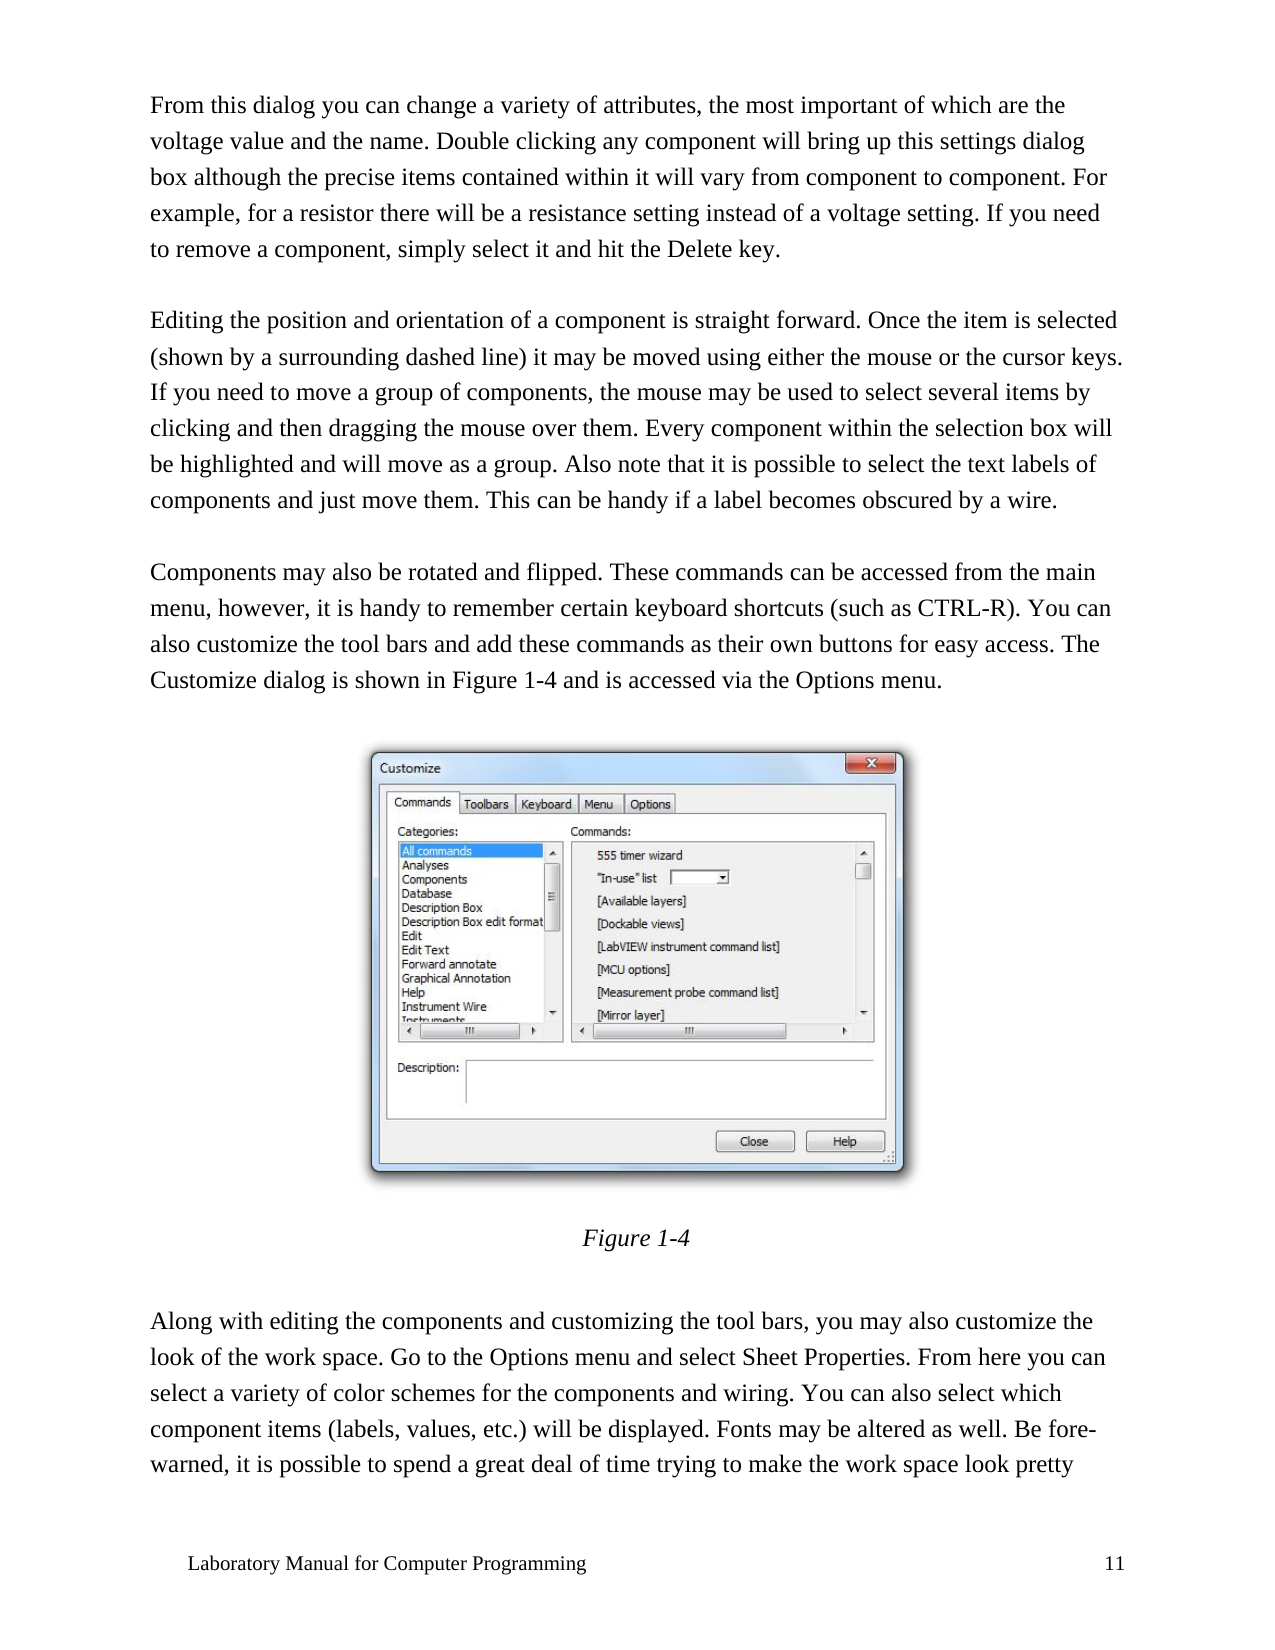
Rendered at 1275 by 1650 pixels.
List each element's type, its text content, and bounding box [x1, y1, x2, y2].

picture [345, 726, 930, 1198]
text Figure 1-4 [150, 1223, 1125, 1252]
text Components may also be rotated and flipped. These commands can be accessed from the main menu, however, it is handy to remember certain keyboard shortcuts (such as CTRL-R). You can also customize the tool bars and add these commands as their own buttons for easy access. The Customize dialog is shown in Figure 1-4 and is accessed via the Options menu. [150, 557, 1125, 694]
text From this dialog you can change a variety of attributes, the most important of which are the voltage value and the name. Double clicking any component will bring up this settings dialog box although the precise items contained within it will vary from component to component. For example, for a resistor there will be a resistance setting instead of a voltage setting. If you need to remove a component, simply select it and hit the Delete key. [150, 90, 1125, 262]
text Along with editing the components and customizing the tool bars, you may also customize the look of the work space. Go to the Options menu and select Sheet Properties. From here you can select a variety of color schemes for the components and wiring. You can also select which component items (labels, values, etc.) will be displayed. Fonts may be altered as well. Be fore-warned, it is possible to spend a great deal of time trying to make the work space look pretty [150, 1306, 1125, 1478]
text Editing the position and orientation of a component is straight forward. Once the item is selected (shown by a surrounding dashed line) it may be moved using either the mouse or the cursor keys. If you need to move a group of components, the mouse may be used to select several items by clicking and then dragging the mouse over them. Every component within the selection box will be highlighted and will move as a group. Also note that it is possible to select the text labels of components and just move them. This can be handy if a label becomes obscured by a wire. [150, 306, 1125, 514]
